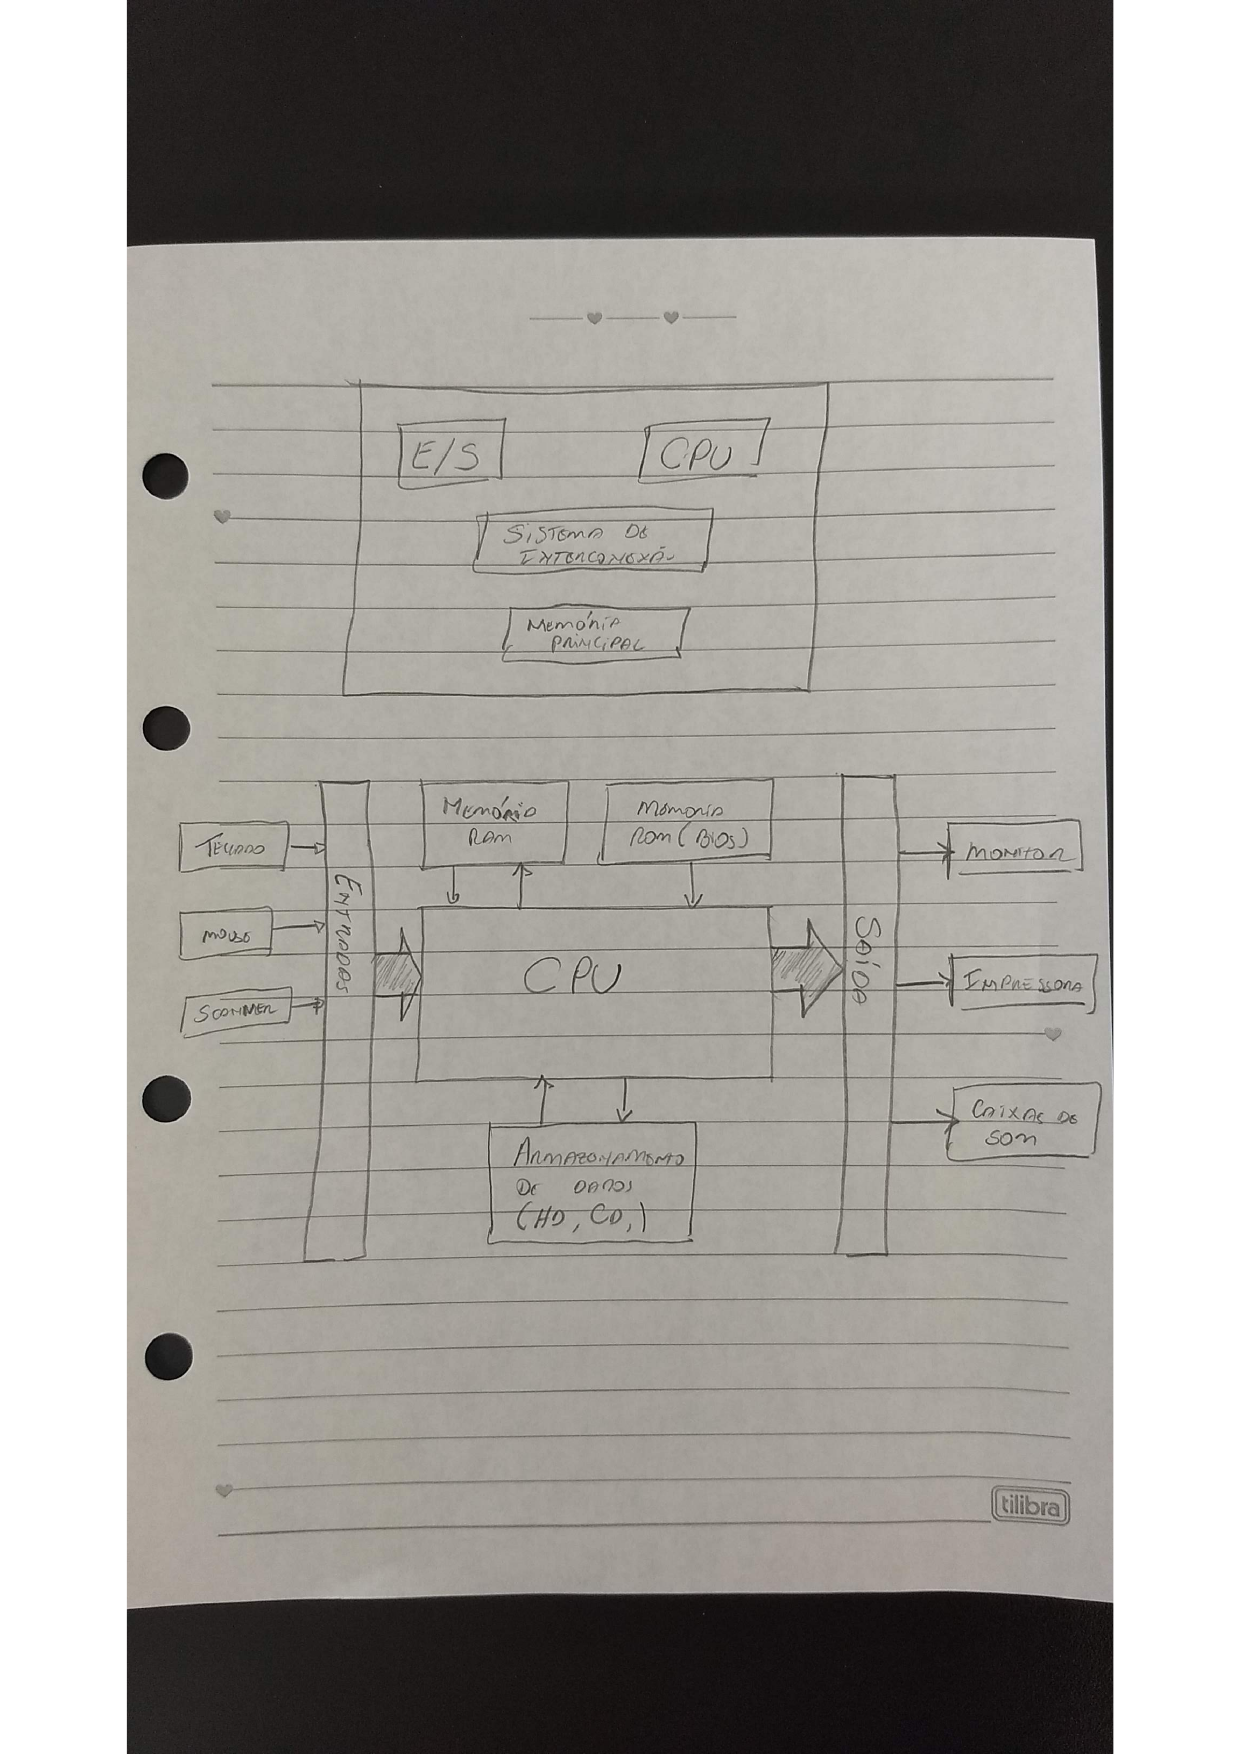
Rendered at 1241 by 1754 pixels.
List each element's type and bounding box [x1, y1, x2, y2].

picture [126, 0, 1114, 1754]
